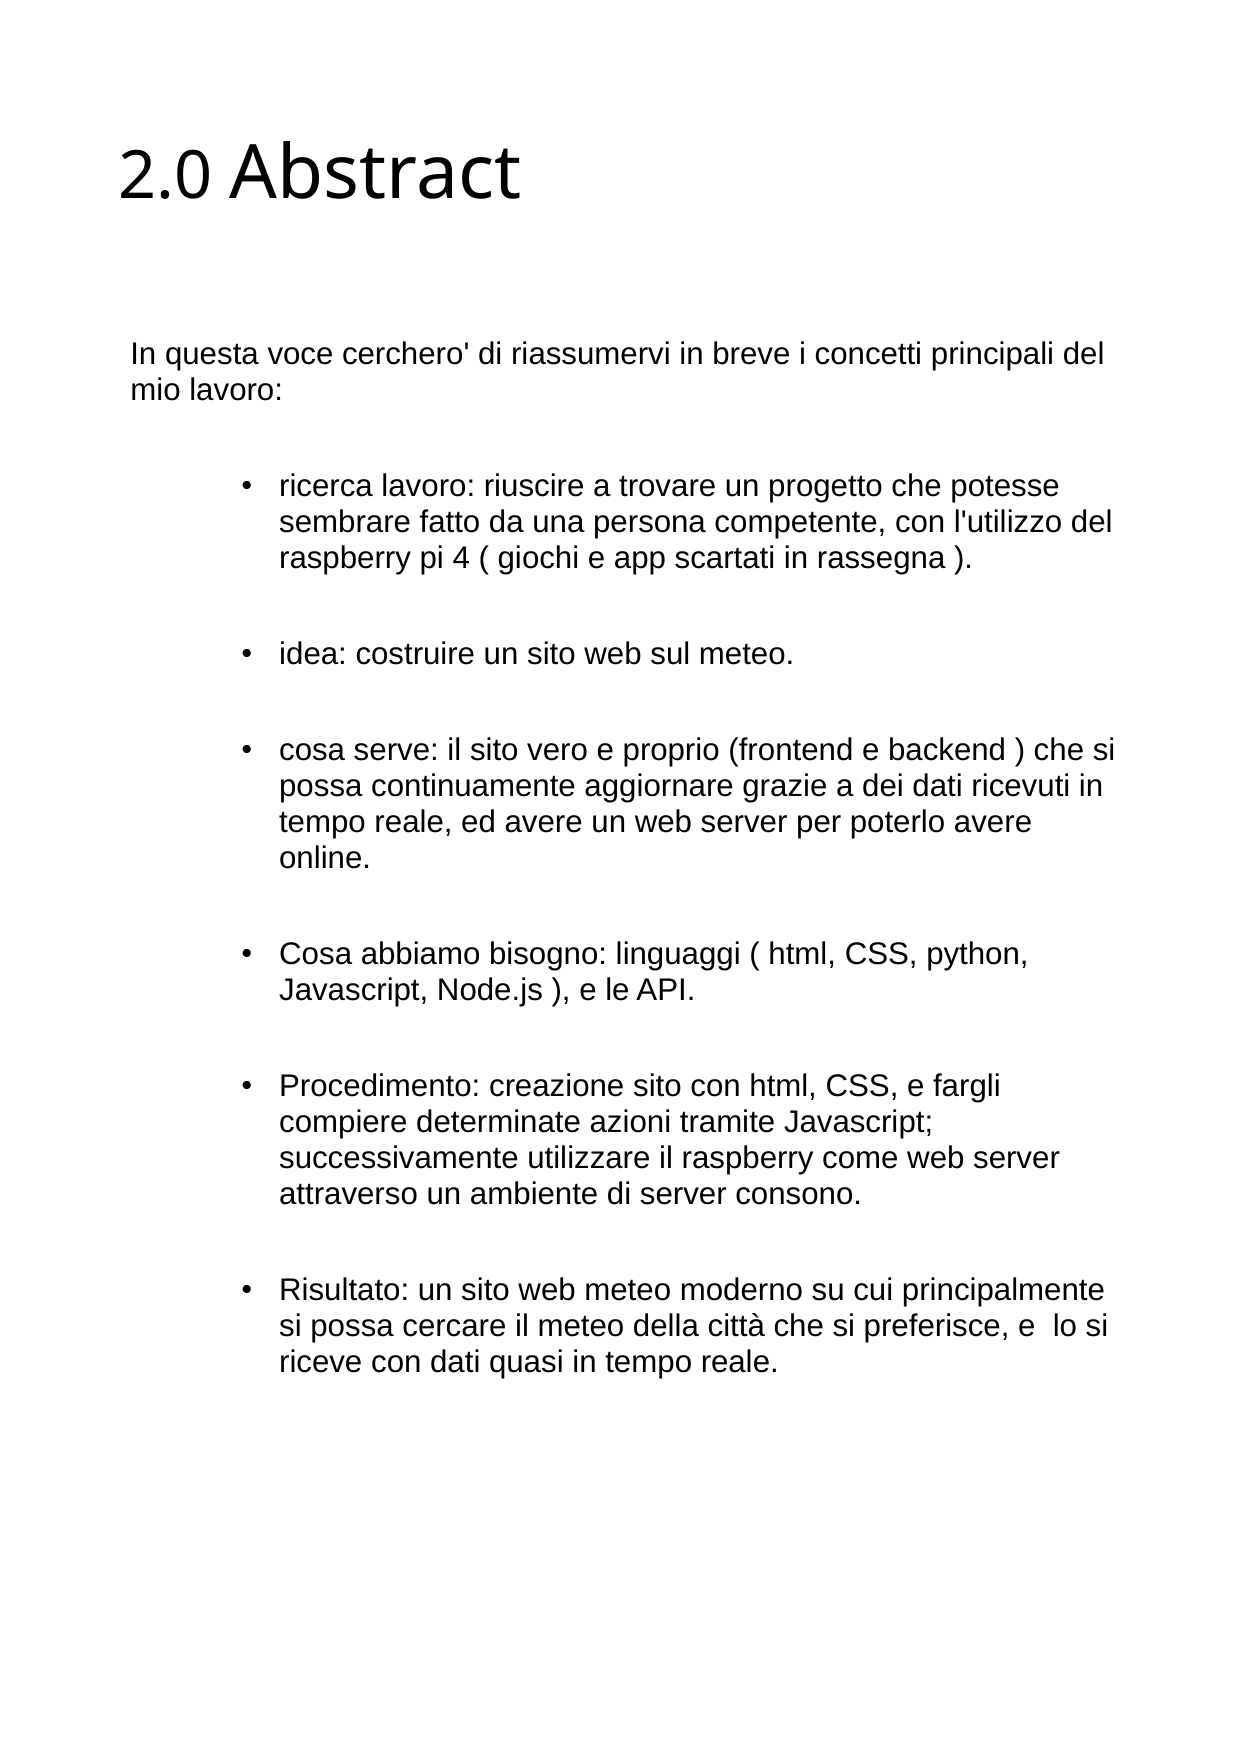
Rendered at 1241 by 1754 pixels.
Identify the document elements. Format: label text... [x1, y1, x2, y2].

list Procedimento: creazione sito con html, CSS, e fargli compiere determinate azioni tramite Javascript; successivamente utilizzare il raspberry come web server attraverso un ambiente di server consono. [241, 1067, 1122, 1211]
list ricerca lavoro: riuscire a trovare un progetto che potesse sembrare fatto da una persona competente, con l'utilizzo del raspberry pi 4 ( giochi e app scartati in rassegna ). [241, 467, 1122, 575]
text 2.0 Abstract [118, 118, 1110, 220]
list Risultato: un sito web meteo moderno su cui principalmente si possa cercare il meteo della città che si preferisce, e lo si riceve con dati quasi in tempo reale. [241, 1271, 1122, 1378]
list idea: costruire un sito web sul meteo. [241, 635, 1122, 671]
list cosa serve: il sito vero e proprio (frontend e backend ) che si possa continuamente aggiornare grazie a dei dati ricevuti in tempo reale, ed avere un web server per poterlo avere online. [241, 731, 1122, 875]
text In questa voce cerchero' di riassumervi in breve i concetti principali del mio lavoro: [130, 335, 1110, 407]
list Cosa abbiamo bisogno: linguaggi ( html, CSS, python, Javascript, Node.js ), e le API. [241, 935, 1122, 1007]
